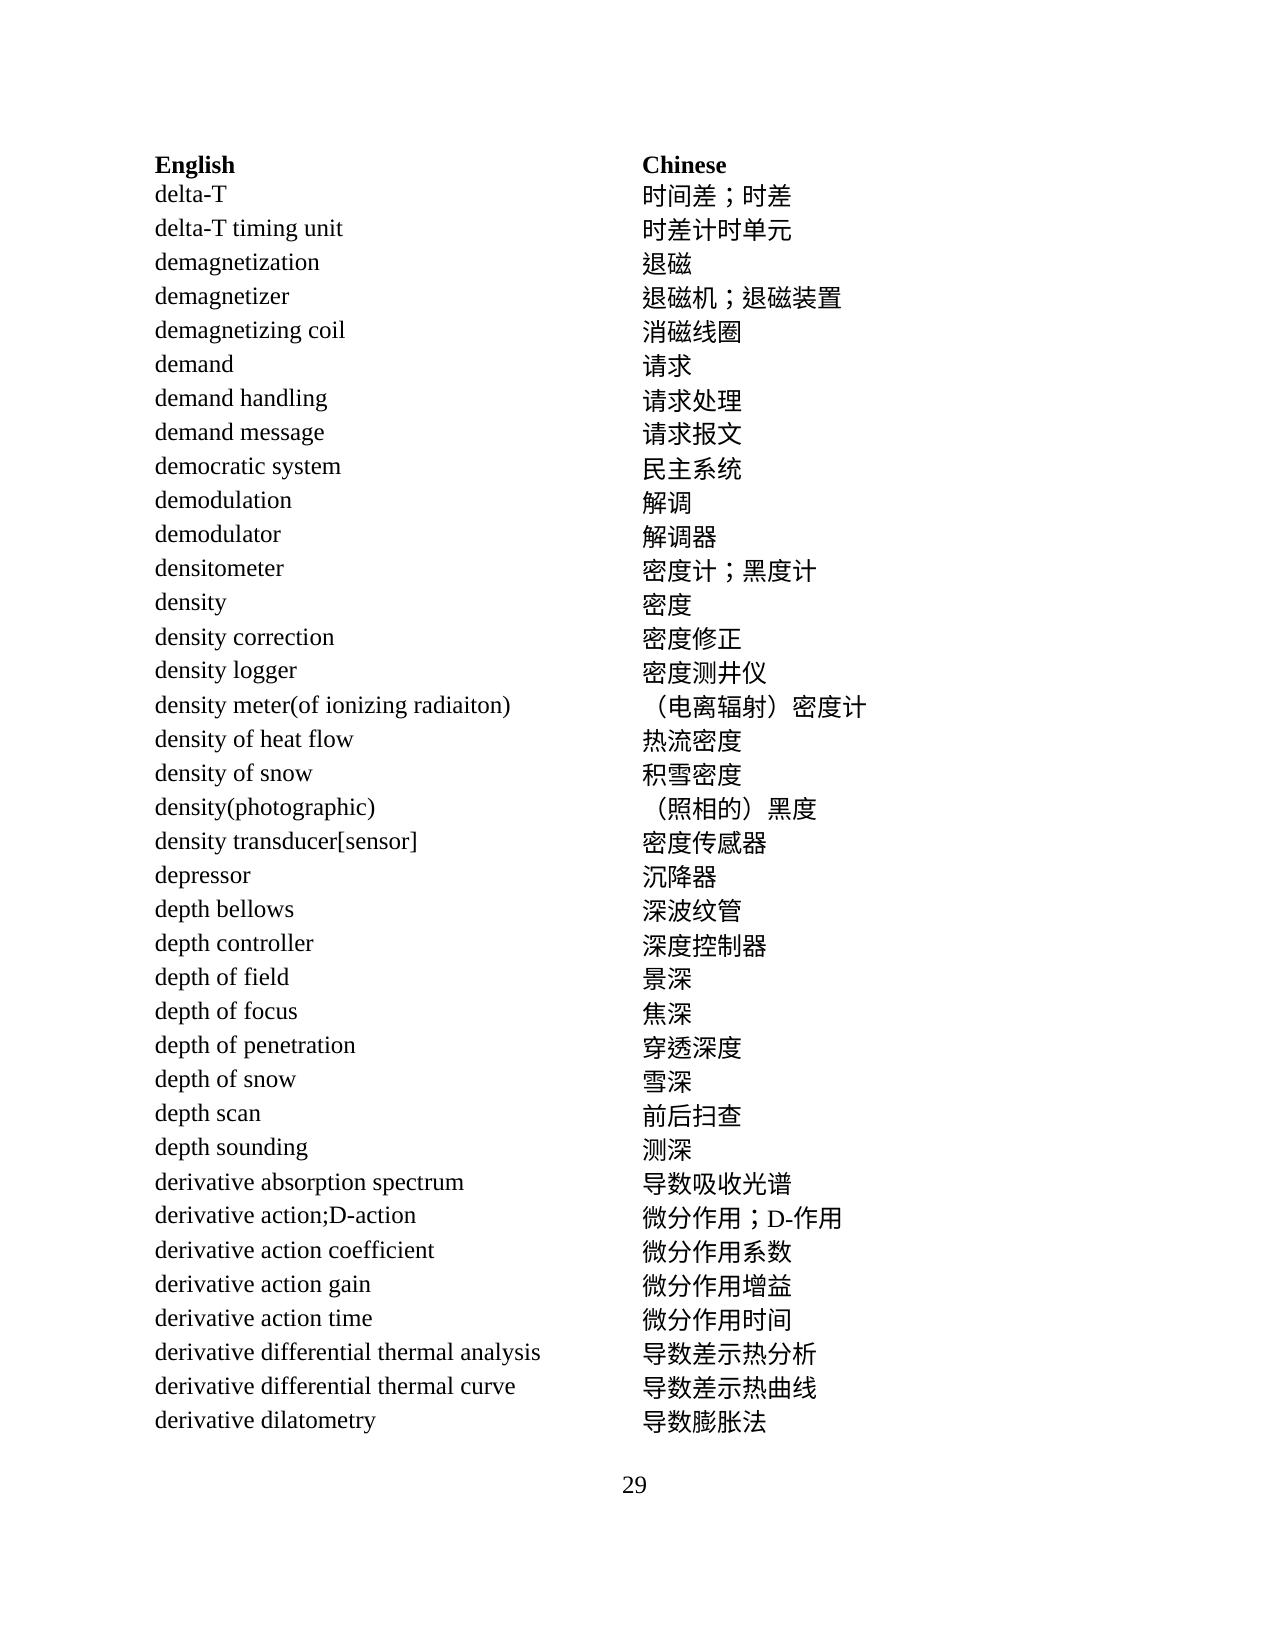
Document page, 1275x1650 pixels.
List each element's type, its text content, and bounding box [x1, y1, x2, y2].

table_cell 退磁机；退磁装置 [638, 281, 1125, 315]
table_cell derivative action gain [150, 1269, 637, 1303]
table_cell 民主系统 [638, 451, 1125, 485]
table_cell 请求处理 [638, 383, 1125, 417]
table_cell 时间差；时差 [638, 179, 1125, 213]
table_cell 微分作用；D-作用 [638, 1201, 1125, 1235]
table_cell 测深 [638, 1133, 1125, 1167]
table_cell density(photographic) [150, 792, 637, 826]
table_cell 时差计时单元 [638, 213, 1125, 247]
table_cell depth sounding [150, 1133, 637, 1167]
table_cell （电离辐射）密度计 [638, 690, 1125, 724]
table_cell 导数差示热曲线 [638, 1371, 1125, 1405]
table_cell 密度测井仪 [638, 656, 1125, 690]
table_cell 深波纹管 [638, 894, 1125, 928]
table_cell 焦深 [638, 996, 1125, 1030]
table_cell 消磁线圈 [638, 315, 1125, 349]
table_cell 解调器 [638, 519, 1125, 553]
table_cell density [150, 588, 637, 622]
table_cell depth controller [150, 928, 637, 962]
table_cell derivative differential thermal curve [150, 1371, 637, 1405]
table_cell depth of field [150, 962, 637, 996]
table_cell density transducer[sensor] [150, 826, 637, 860]
table_cell 解调 [638, 485, 1125, 519]
table_cell 深度控制器 [638, 928, 1125, 962]
table_cell democratic system [150, 451, 637, 485]
table_cell delta-T [150, 179, 637, 213]
table_cell 积雪密度 [638, 758, 1125, 792]
table_cell derivative differential thermal analysis [150, 1337, 637, 1371]
table_cell 景深 [638, 962, 1125, 996]
table_cell 请求 [638, 349, 1125, 383]
table_cell demand [150, 349, 637, 383]
table_cell 请求报文 [638, 417, 1125, 451]
table_cell depth of snow [150, 1064, 637, 1098]
table_cell demand message [150, 417, 637, 451]
table_header Chinese [638, 150, 1125, 179]
table_cell demagnetizing coil [150, 315, 637, 349]
table_cell derivative dilatometry [150, 1405, 637, 1439]
table_cell depressor [150, 860, 637, 894]
table_cell depth scan [150, 1099, 637, 1132]
table_cell 导数膨胀法 [638, 1405, 1125, 1439]
table_cell depth bellows [150, 894, 637, 928]
table_cell density of heat flow [150, 724, 637, 758]
table_cell derivative action time [150, 1303, 637, 1337]
table_cell 密度 [638, 588, 1125, 622]
table_cell density logger [150, 656, 637, 690]
table_cell demagnetizer [150, 281, 637, 315]
table_cell demagnetization [150, 247, 637, 281]
table_cell 沉降器 [638, 860, 1125, 894]
table_cell demand handling [150, 383, 637, 417]
table_cell 导数差示热分析 [638, 1337, 1125, 1371]
table_cell 导数吸收光谱 [638, 1167, 1125, 1201]
table_cell 退磁 [638, 247, 1125, 281]
table_cell 前后扫查 [638, 1099, 1125, 1132]
table_cell derivative action;D-action [150, 1201, 637, 1235]
table_cell depth of focus [150, 996, 637, 1030]
table_cell density of snow [150, 758, 637, 792]
table_header English [150, 150, 637, 179]
table_cell delta-T timing unit [150, 213, 637, 247]
table_cell depth of penetration [150, 1030, 637, 1064]
table_cell demodulation [150, 485, 637, 519]
table_cell derivative absorption spectrum [150, 1167, 637, 1201]
table_cell derivative action coefficient [150, 1235, 637, 1269]
table_cell （照相的）黑度 [638, 792, 1125, 826]
table_cell density correction [150, 622, 637, 656]
table_cell 微分作用增益 [638, 1269, 1125, 1303]
table_cell 雪深 [638, 1064, 1125, 1098]
table_cell 热流密度 [638, 724, 1125, 758]
table_cell 微分作用系数 [638, 1235, 1125, 1269]
table_cell 密度修正 [638, 622, 1125, 656]
table_cell density meter(of ionizing radiaiton) [150, 690, 637, 724]
table_cell 密度传感器 [638, 826, 1125, 860]
table_cell 穿透深度 [638, 1030, 1125, 1064]
table_cell 密度计；黑度计 [638, 554, 1125, 587]
table_cell 微分作用时间 [638, 1303, 1125, 1337]
table_cell densitometer [150, 554, 637, 587]
table_cell demodulator [150, 519, 637, 553]
